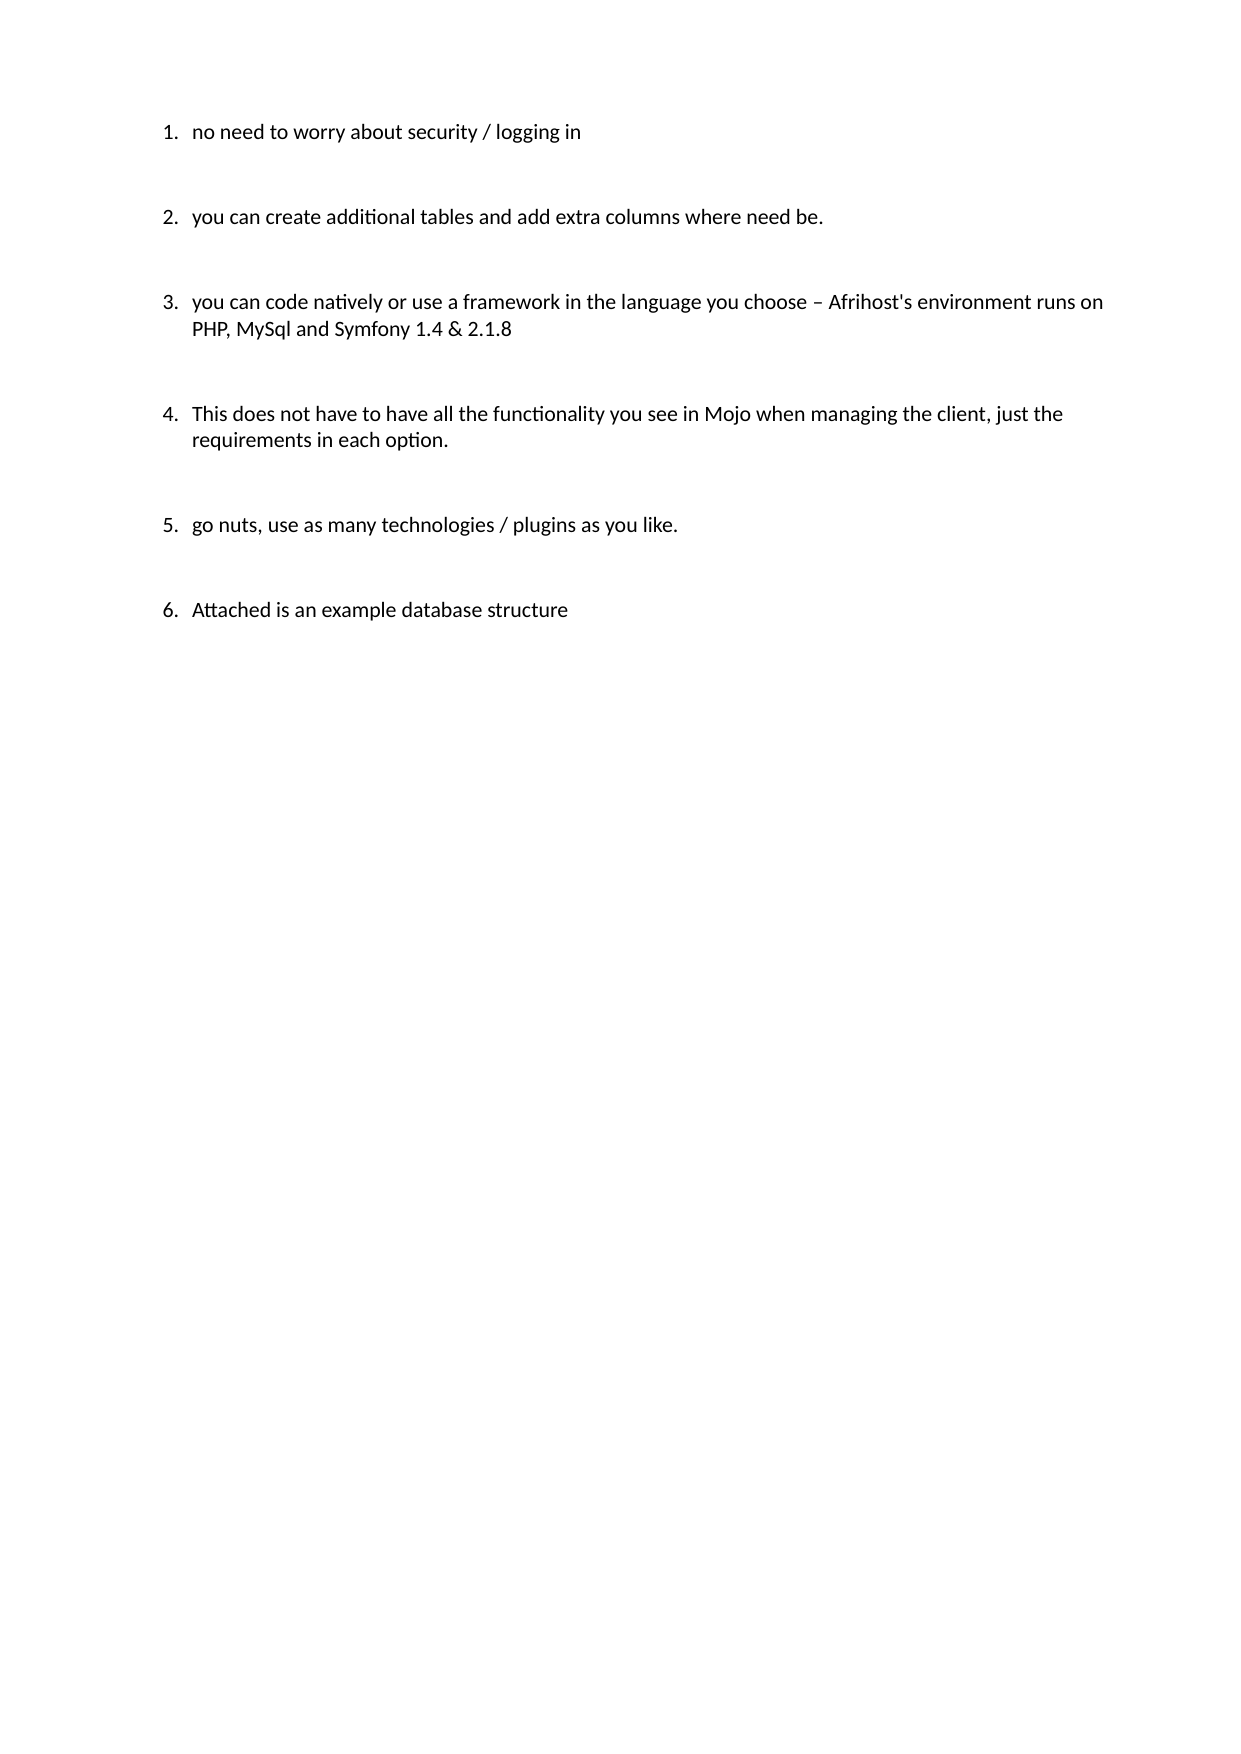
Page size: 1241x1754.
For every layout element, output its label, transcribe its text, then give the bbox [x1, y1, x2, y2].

list no need to worry about security / logging in [162, 118, 1122, 145]
list go nuts, use as many technologies / plugins as you like. [162, 511, 1122, 538]
list This does not have to have all the functionality you see in Mojo when managing the client, just the requirements in each option. [162, 400, 1122, 453]
list Attached is an example database structure [162, 596, 1122, 623]
list you can code natively or use a framework in the language you choose – Afrihost's environment runs on PHP, MySql and Symfony 1.4 & 2.1.8 [162, 288, 1122, 341]
list you can create additional tables and add extra columns where need be. [162, 203, 1122, 230]
